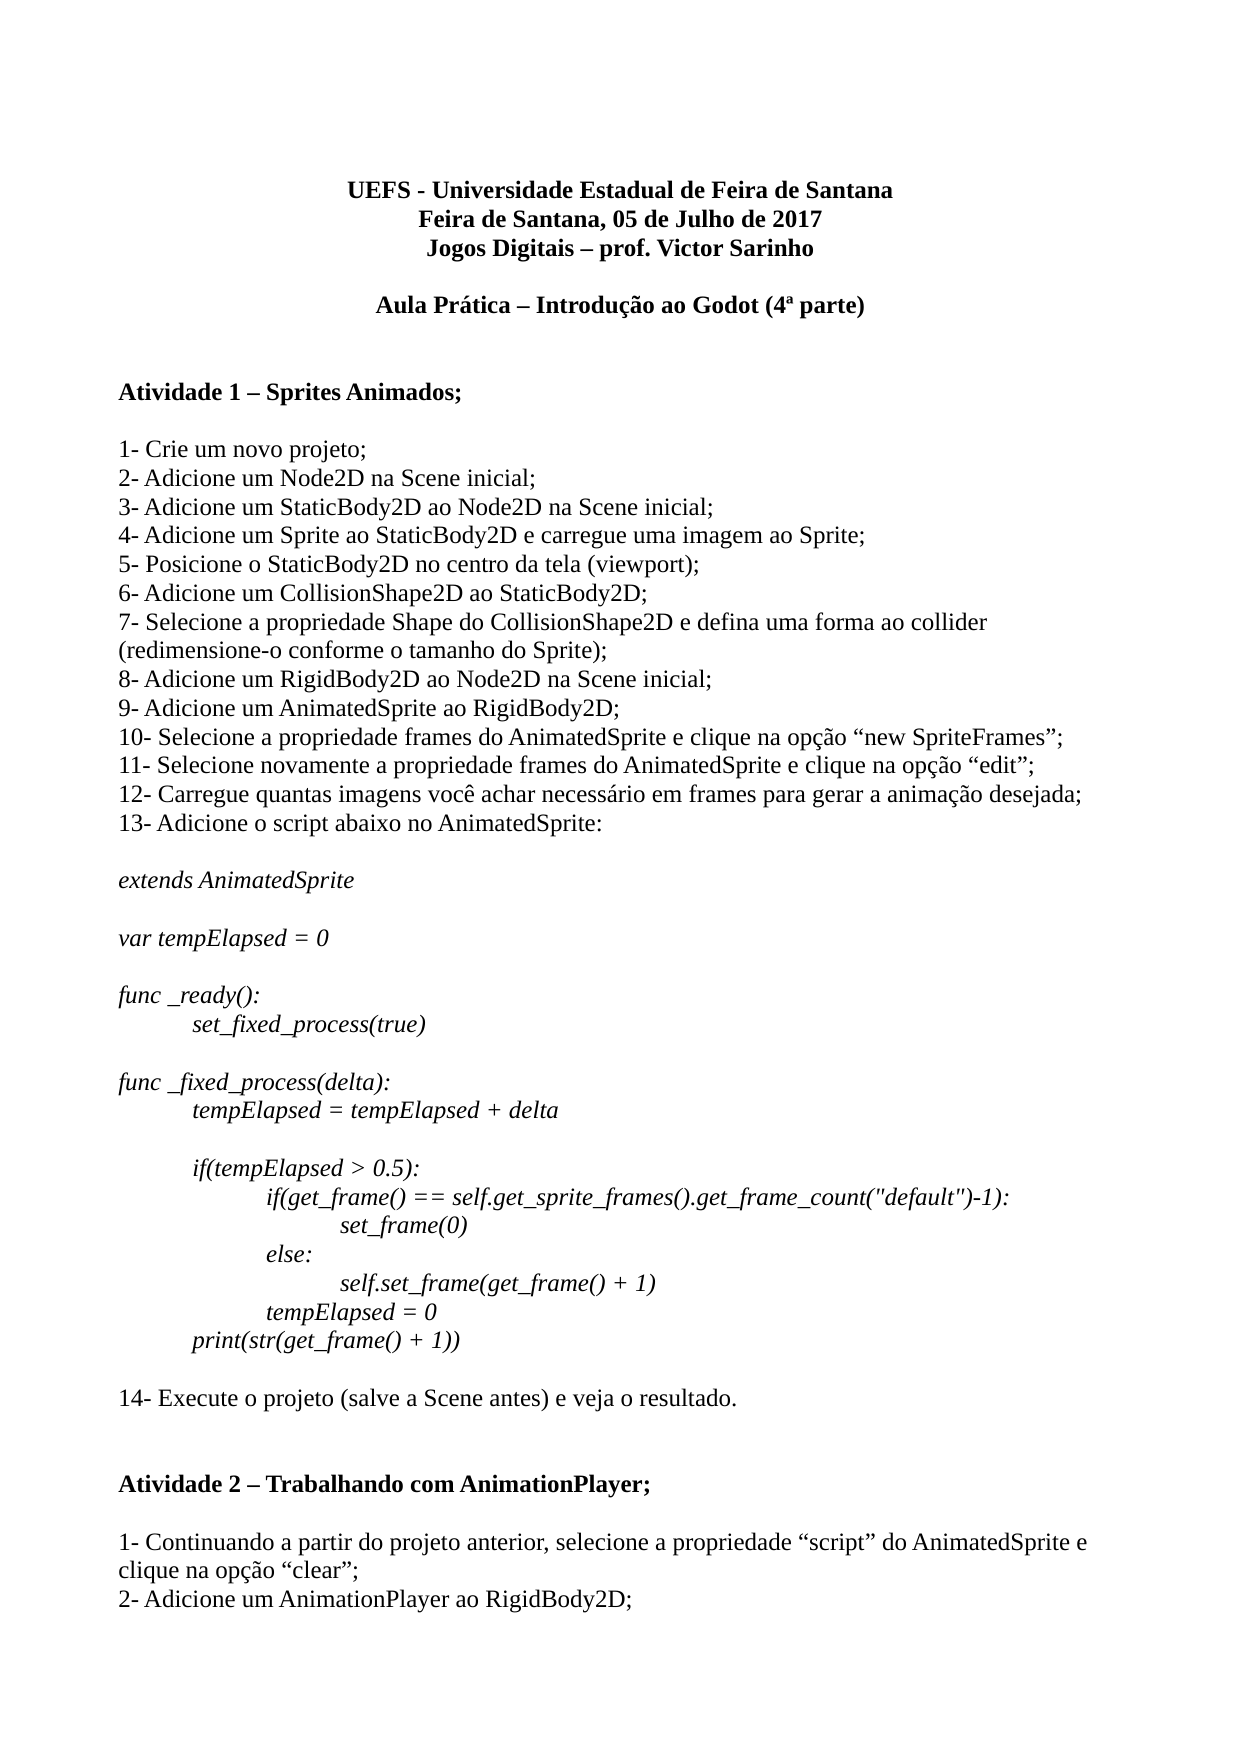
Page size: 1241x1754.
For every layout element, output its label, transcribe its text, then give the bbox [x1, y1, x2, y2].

text Atividade 2 – Trabalhando com AnimationPlayer; [118, 1469, 1122, 1498]
text 1- Crie um novo projeto; [118, 434, 1122, 463]
text 2- Adicione um AnimationPlayer ao RigidBody2D; [118, 1584, 1122, 1613]
text 2- Adicione um Node2D na Scene inicial; [118, 463, 1122, 492]
text set_fixed_process(true) [118, 1009, 1122, 1038]
text func _fixed_process(delta): [118, 1067, 1122, 1096]
text func _ready(): [118, 981, 1122, 1009]
text tempElapsed = tempElapsed + delta [118, 1096, 1122, 1124]
text 6- Adicione um CollisionShape2D ao StaticBody2D; [118, 578, 1122, 607]
text 3- Adicione um StaticBody2D ao Node2D na Scene inicial; [118, 492, 1122, 521]
text var tempElapsed = 0 [118, 923, 1122, 952]
text tempElapsed = 0 [118, 1297, 1122, 1326]
text if(get_frame() == self.get_sprite_frames().get_frame_count("default")-1): [118, 1182, 1122, 1211]
text 12- Carregue quantas imagens você achar necessário em frames para gerar a animação desejada; [118, 779, 1122, 808]
text Aula Prática – Introdução ao Godot (4ª parte) [118, 291, 1122, 319]
text set_frame(0) [118, 1211, 1122, 1239]
text 7- Selecione a propriedade Shape do CollisionShape2D e defina uma forma ao collider (redimensione-o conforme o tamanho do Sprite); [118, 607, 1122, 664]
text if(tempElapsed > 0.5): [118, 1153, 1122, 1182]
text 11- Selecione novamente a propriedade frames do AnimatedSprite e clique na opção “edit”; [118, 751, 1122, 779]
text self.set_frame(get_frame() + 1) [118, 1268, 1122, 1297]
text 4- Adicione um Sprite ao StaticBody2D e carregue uma imagem ao Sprite; [118, 521, 1122, 549]
text 9- Adicione um AnimatedSprite ao RigidBody2D; [118, 693, 1122, 722]
text 10- Selecione a propriedade frames do AnimatedSprite e clique na opção “new SpriteFrames”; [118, 722, 1122, 751]
text print(str(get_frame() + 1)) [118, 1326, 1122, 1354]
text Jogos Digitais – prof. Victor Sarinho [118, 233, 1122, 262]
text UEFS - Universidade Estadual de Feira de Santana [118, 176, 1122, 204]
text 14- Execute o projeto (salve a Scene antes) e veja o resultado. [118, 1383, 1122, 1412]
text 5- Posicione o StaticBody2D no centro da tela (viewport); [118, 549, 1122, 578]
text extends AnimatedSprite [118, 866, 1122, 894]
text else: [118, 1239, 1122, 1268]
text 1- Continuando a partir do projeto anterior, selecione a propriedade “script” do AnimatedSprite e clique na opção “clear”; [118, 1527, 1122, 1584]
text 8- Adicione um RigidBody2D ao Node2D na Scene inicial; [118, 664, 1122, 693]
text 13- Adicione o script abaixo no AnimatedSprite: [118, 808, 1122, 837]
text Feira de Santana, 05 de Julho de 2017 [118, 204, 1122, 233]
text Atividade 1 – Sprites Animados; [118, 377, 1122, 406]
